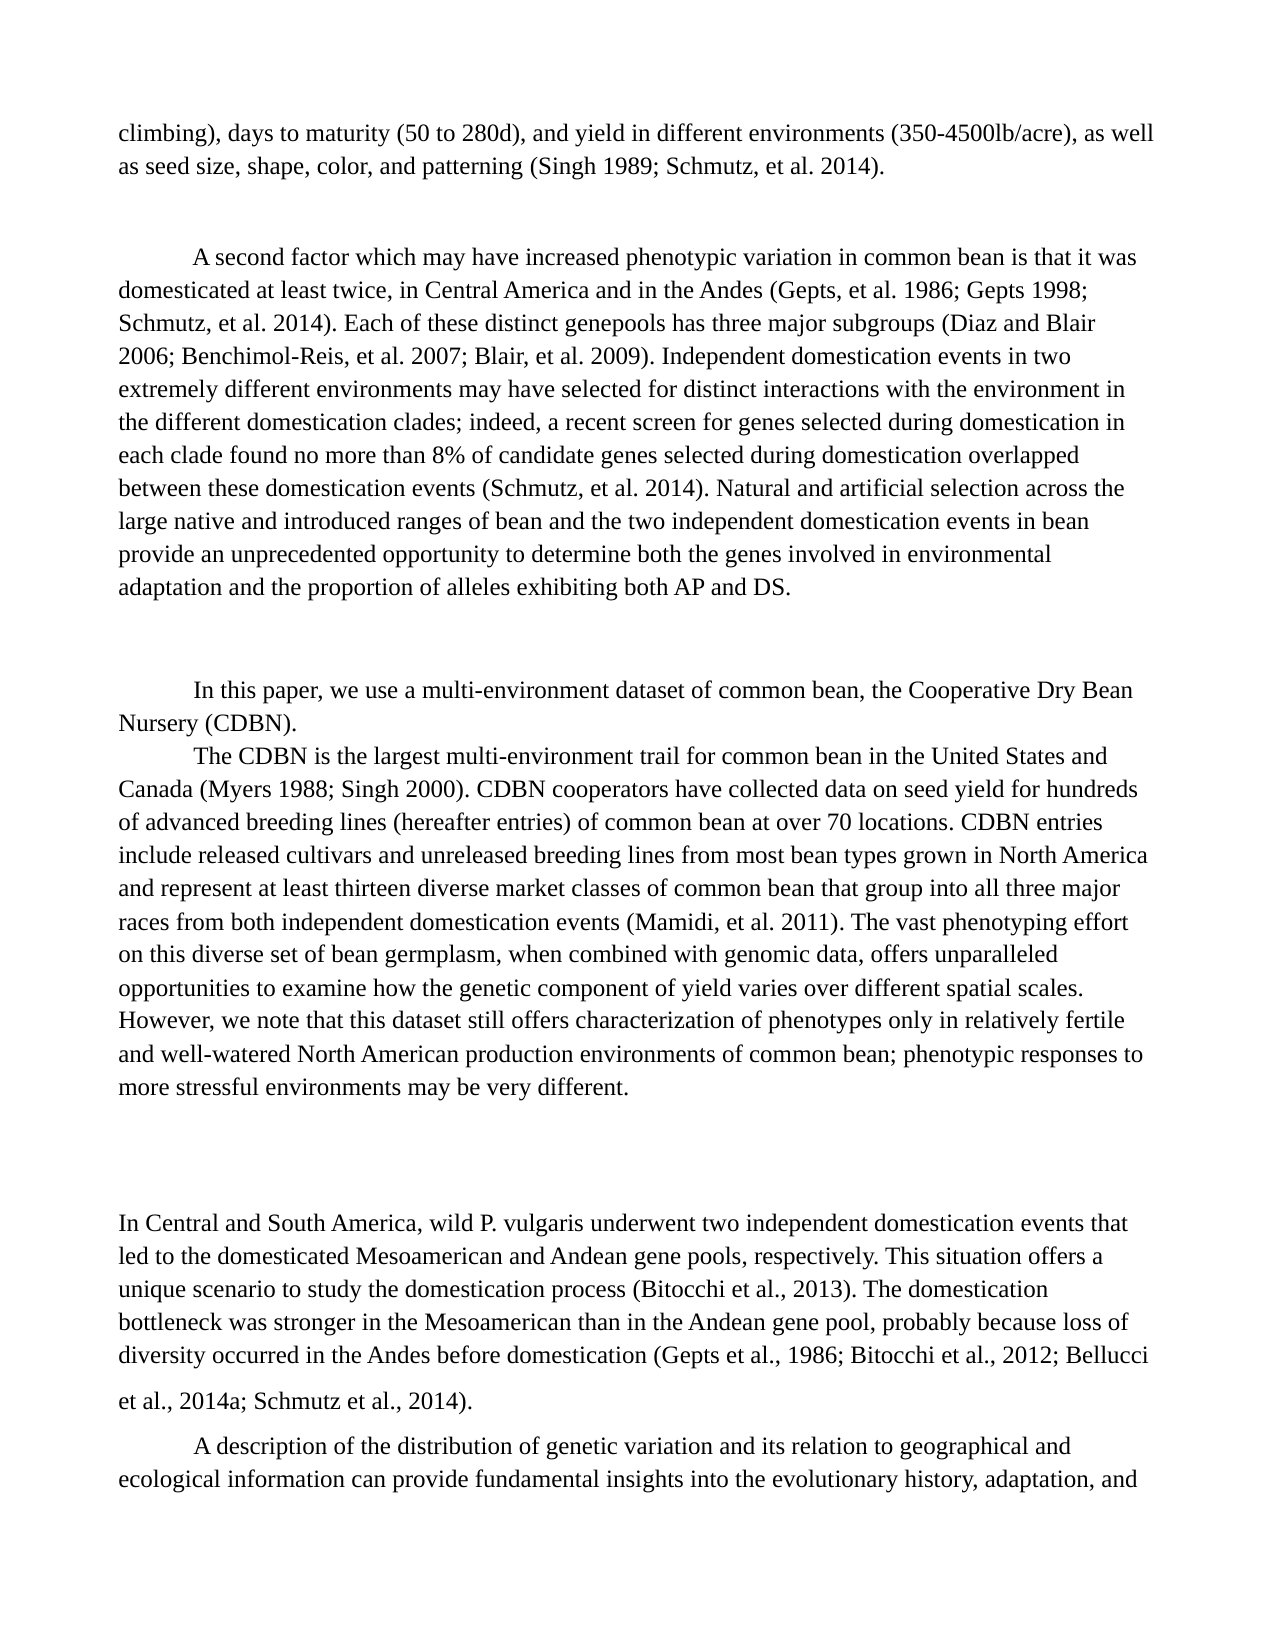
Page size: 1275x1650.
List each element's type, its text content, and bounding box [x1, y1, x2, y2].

text climbing), days to maturity (50 to 280d), and yield in different environments (350-4500lb/acre), as well as seed size, shape, color, and patterning (Singh 1989; Schmutz, et al. 2014). [118, 118, 1157, 180]
text The CDBN is the largest multi-environment trail for common bean in the United States and Canada (Myers 1988; Singh 2000). CDBN cooperators have collected data on seed yield for hundreds of advanced breeding lines (hereafter entries) of common bean at over 70 locations. CDBN entries include released cultivars and unreleased breeding lines from most bean types grown in North America and represent at least thirteen diverse market classes of common bean that group into all three major races from both independent domestication events (Mamidi, et al. 2011). The vast phenotyping effort on this diverse set of bean germplasm, when combined with genomic data, offers unparalleled opportunities to examine how the genetic component of yield varies over different spatial scales. However, we note that this dataset still offers characterization of phenotypes only in relatively fertile and well-watered North American production environments of common bean; phenotypic responses to more stressful environments may be very different. [118, 741, 1157, 1100]
text In this paper, we use a multi-environment dataset of common bean, the Cooperative Dry Bean Nursery (CDBN). [118, 675, 1157, 737]
text In Central and South America, wild P. vulgaris underwent two independent domestication events that led to the domesticated Mesoamerican and Andean gene pools, respectively. This situation offers a unique scenario to study the domestication process (Bitocchi et al., 2013). The domestication bottleneck was stronger in the Mesoamerican than in the Andean gene pool, probably because loss of diversity occurred in the Andes before domestication (Gepts et al., 1986; Bitocchi et al., 2012; Bellucci [118, 1208, 1157, 1369]
text A description of the distribution of genetic variation and its relation to geographical and ecological information can provide fundamental insights into the evolutionary history, adaptation, and [118, 1431, 1157, 1493]
text A second factor which may have increased phenotypic variation in common bean is that it was domesticated at least twice, in Central America and in the Andes (Gepts, et al. 1986; Gepts 1998; Schmutz, et al. 2014). Each of these distinct genepools has three major subgroups (Diaz and Blair 2006; Benchimol-Reis, et al. 2007; Blair, et al. 2009). Independent domestication events in two extremely different environments may have selected for distinct interactions with the environment in the different domestication clades; indeed, a recent screen for genes selected during domestication in each clade found no more than 8% of candidate genes selected during domestication overlapped between these domestication events (Schmutz, et al. 2014). Natural and artificial selection across the large native and introduced ranges of bean and the two independent domestication events in bean provide an unprecedented opportunity to determine both the genes involved in environmental adaptation and the proportion of alleles exhibiting both AP and DS. [118, 242, 1157, 601]
text et al., 2014a; Schmutz et al., 2014). [118, 1386, 1157, 1414]
